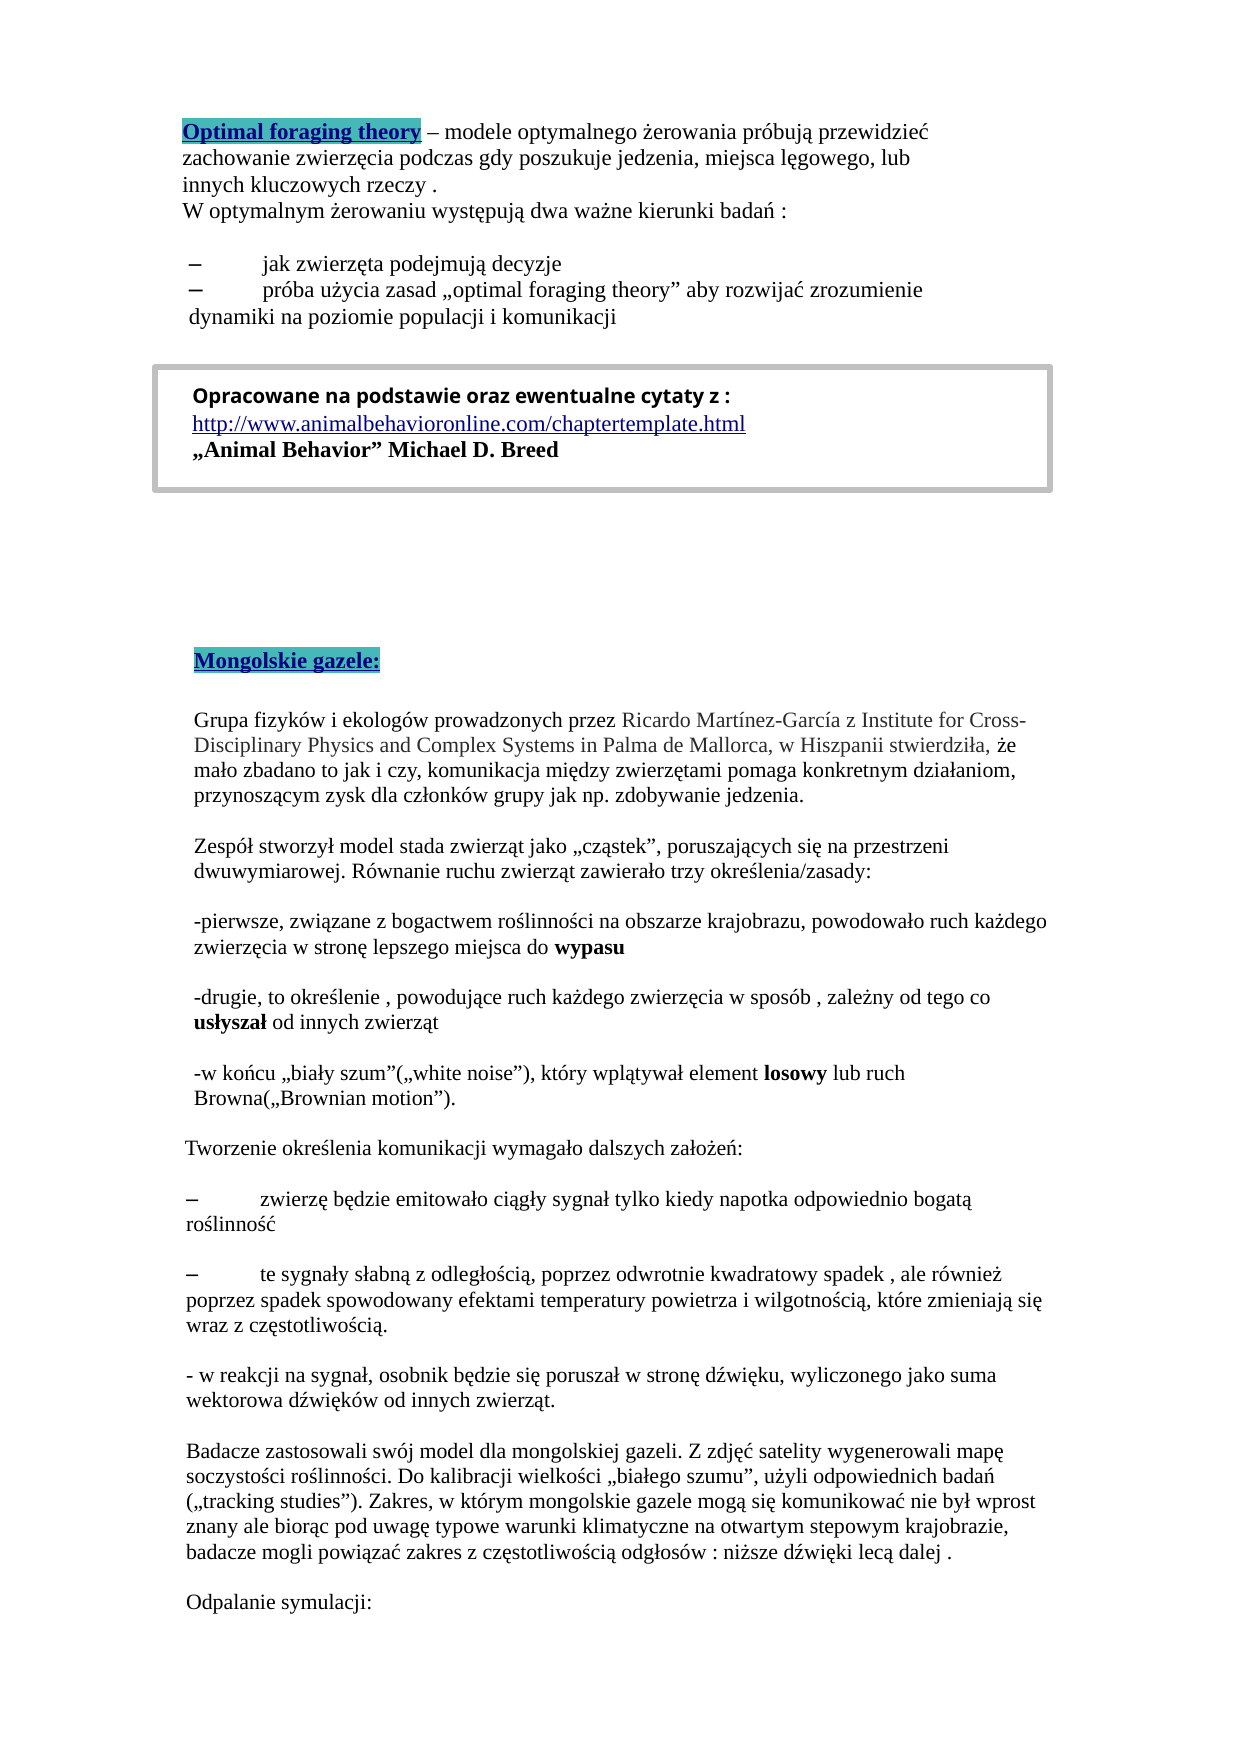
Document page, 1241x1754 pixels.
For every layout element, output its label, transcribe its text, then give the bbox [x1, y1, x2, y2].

list próba użycia zasad „optimal foraging theory” aby rozwijać zrozumienie dynamiki na poziomie populacji i komunikacji [188, 276, 967, 329]
text Tworzenie określenia komunikacji wymagało dalszych założeń: [184, 1135, 1048, 1161]
text Odpalanie symulacji: [186, 1589, 1048, 1614]
list - w reakcji na sygnał, osobnik będzie się poruszał w stronę dźwięku, wyliczonego jako suma wektorowa dźwięków od innych zwierząt. [186, 1362, 1048, 1413]
list zwierzę będzie emitowało ciągły sygnał tylko kiedy napotka odpowiednio bogatą roślinność [186, 1186, 1048, 1236]
list jak zwierzęta podejmują decyzje [188, 250, 967, 276]
text -pierwsze, związane z bogactwem roślinności na obszarze krajobrazu, powodowało ruch każdego zwierzęcia w stronę lepszego miejsca do wypasu [194, 908, 1048, 959]
text http://www.animalbehavioronline.com/chaptertemplate.html [158, 410, 1047, 436]
text [118, 436, 152, 462]
text [1053, 410, 1121, 436]
text Optimal foraging theory – modele optymalnego żerowania próbują przewidzieć zachowanie zwierzęcia podczas gdy poszukuje jedzenia, miejsca lęgowego, lub innych kluczowych rzeczy . [182, 118, 967, 197]
text Mongolskie gazele: [194, 647, 1048, 673]
text [1053, 382, 1121, 410]
text Opracowane na podstawie oraz ewentualne cytaty z : [158, 382, 1047, 410]
text -w końcu „biały szum”(„white noise”), który wplątywał element losowy lub ruch Browna(„Brownian motion”). [194, 1060, 1048, 1110]
text „Animal Behavior” Michael D. Breed [158, 436, 1047, 462]
text [1053, 436, 1121, 462]
text -drugie, to określenie , powodujące ruch każdego zwierzęcia w sposób , zależny od tego co usłyszał od innych zwierząt [194, 984, 1048, 1034]
text Badacze zastosowali swój model dla mongolskiej gazeli. Z zdjęć satelity wygenerowali mapę soczystości roślinności. Do kalibracji wielkości „białego szumu”, użyli odpowiednich badań („tracking studies”). Zakres, w którym mongolskie gazele mogą się komunikować nie był wprost znany ale biorąc pod uwagę typowe warunki klimatyczne na otwartym stepowym krajobrazie, badacze mogli powiązać zakres z częstotliwością odgłosów : niższe dźwięki lecą dalej . [186, 1438, 1048, 1564]
text Grupa fizyków i ekologów prowadzonych przez Ricardo Martínez-García z Institute for Cross-Disciplinary Physics and Complex Systems in Palma de Mallorca, w Hiszpanii stwierdziła, że mało zbadano to jak i czy, komunikacja między zwierzętami pomaga konkretnym działaniom, przynoszącym zysk dla członków grupy jak np. zdobywanie jedzenia. [194, 707, 1048, 808]
text Zespół stworzył model stada zwierząt jako „cząstek”, poruszających się na przestrzeni dwuwymiarowej. Równanie ruchu zwierząt zawierało trzy określenia/zasady: [194, 833, 1048, 883]
list te sygnały słabną z odległością, poprzez odwrotnie kwadratowy spadek , ale również poprzez spadek spowodowany efektami temperatury powietrza i wilgotnością, które zmieniają się wraz z częstotliwością. [186, 1261, 1048, 1337]
text W optymalnym żerowaniu występują dwa ważne kierunki badań : [182, 197, 967, 223]
